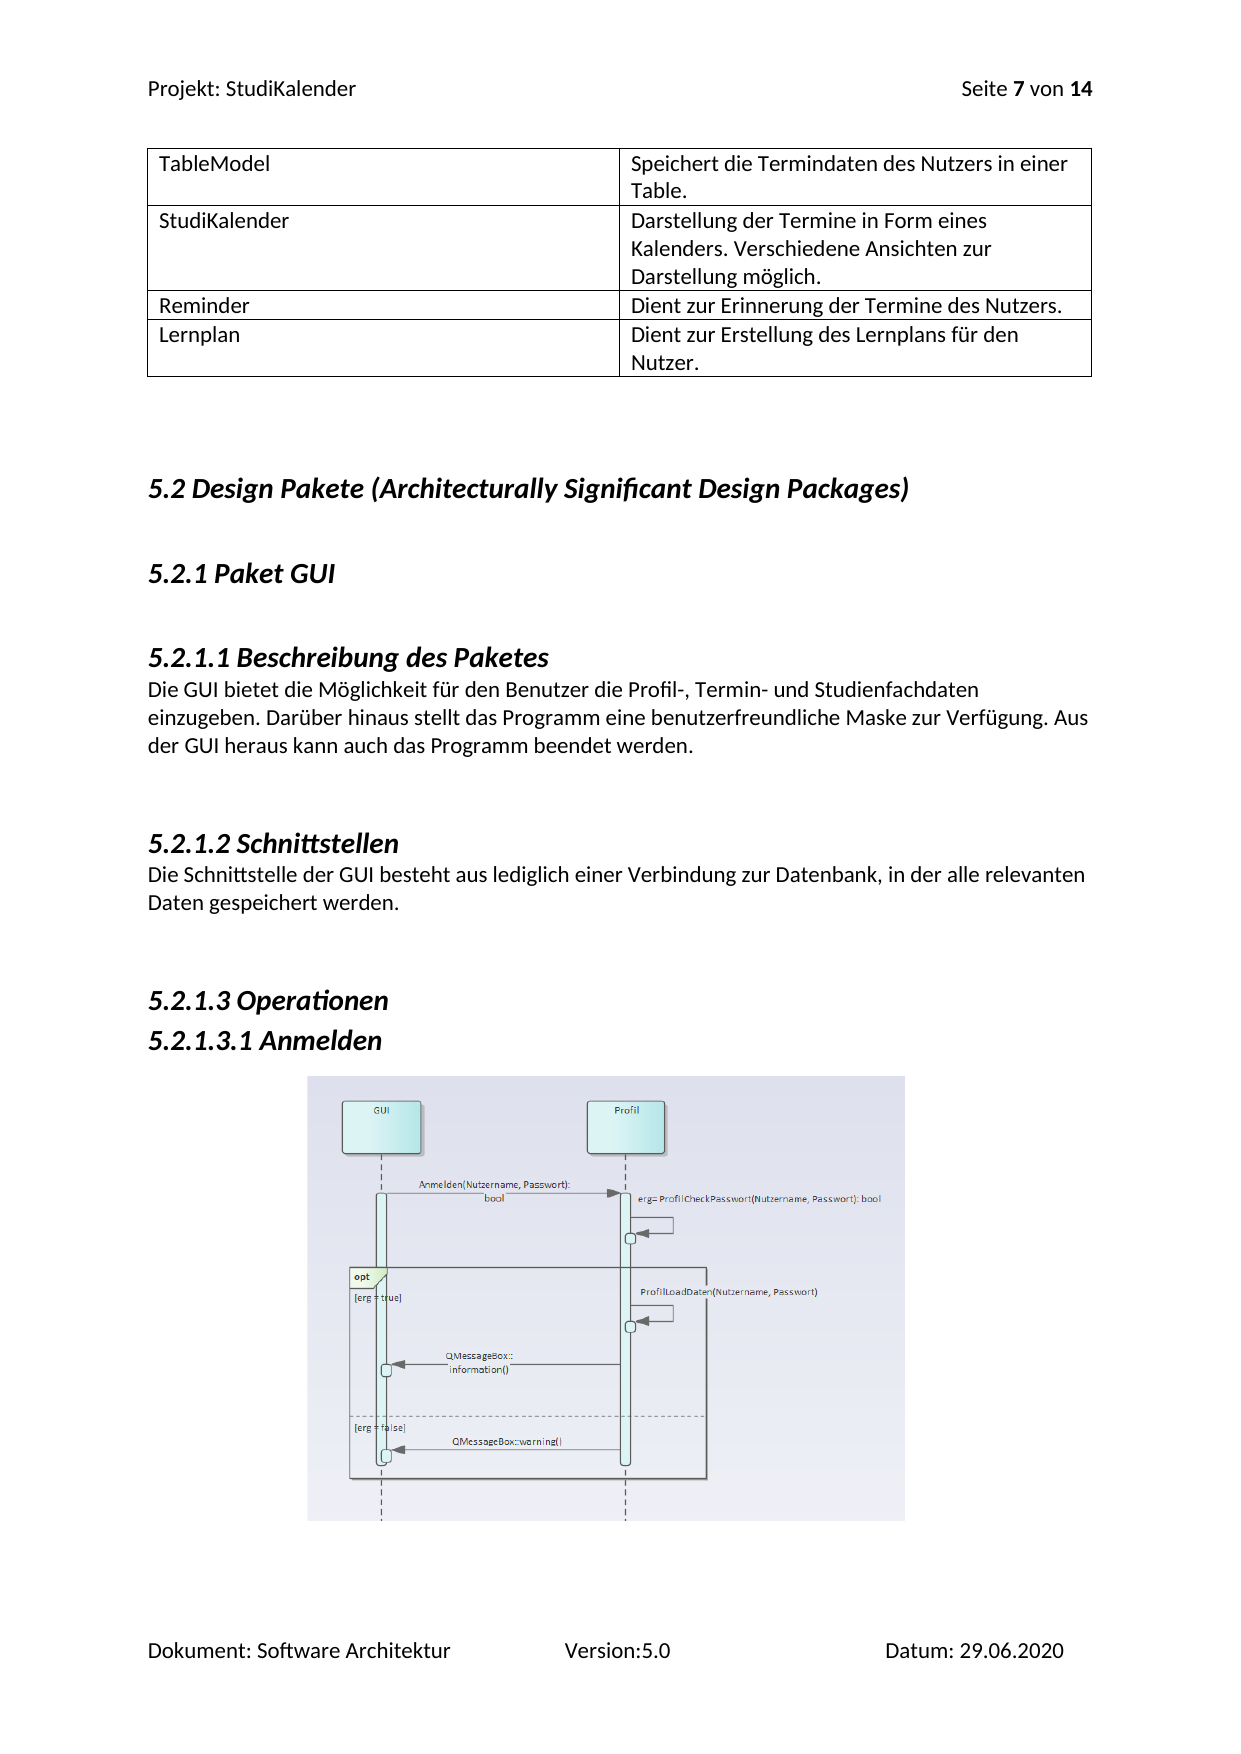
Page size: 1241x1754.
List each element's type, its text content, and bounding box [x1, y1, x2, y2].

table_cell Darstellung der Termine in Form eines Kalenders. Verschiedene Ansichten zur Darstellung möglich. [620, 206, 1091, 290]
table_cell Reminder [148, 291, 619, 319]
table_cell Lernplan [148, 320, 619, 376]
text Die GUI bietet die Möglichkeit für den Benutzer die Profil-, Termin- und Studienfachdaten einzugeben. Darüber hinaus stellt das Programm eine benutzerfreundliche Maske zur Verfügung. Aus der GUI heraus kann auch das Programm beendet werden. [148, 675, 1093, 759]
subtitle 5.2 Design Pakete (Architecturally Significant Design Packages) [148, 471, 1093, 506]
text Die Schnittstelle der GUI besteht aus lediglich einer Verbindung zur Datenbank, in der alle relevanten Daten gespeichert werden. [148, 860, 1093, 916]
table_cell Speichert die Termindaten des Nutzers in einer Table. [620, 149, 1091, 205]
subtitle 5.2.1.1 Beschreibung des Paketes [148, 639, 1093, 675]
table_cell Dient zur Erinnerung der Termine des Nutzers. [620, 291, 1091, 319]
subtitle 5.2.1.3.1 Anmelden [148, 1022, 1093, 1057]
table_cell TableModel [148, 149, 619, 205]
subtitle 5.2.1.2 Schnittstellen [148, 825, 1093, 860]
subtitle 5.2.1 Paket GUI [148, 555, 1093, 591]
table_cell StudiKalender [148, 206, 619, 290]
subtitle 5.2.1.3 Operationen [148, 982, 1093, 1017]
table_cell Dient zur Erstellung des Lernplans für den Nutzer. [620, 320, 1091, 376]
